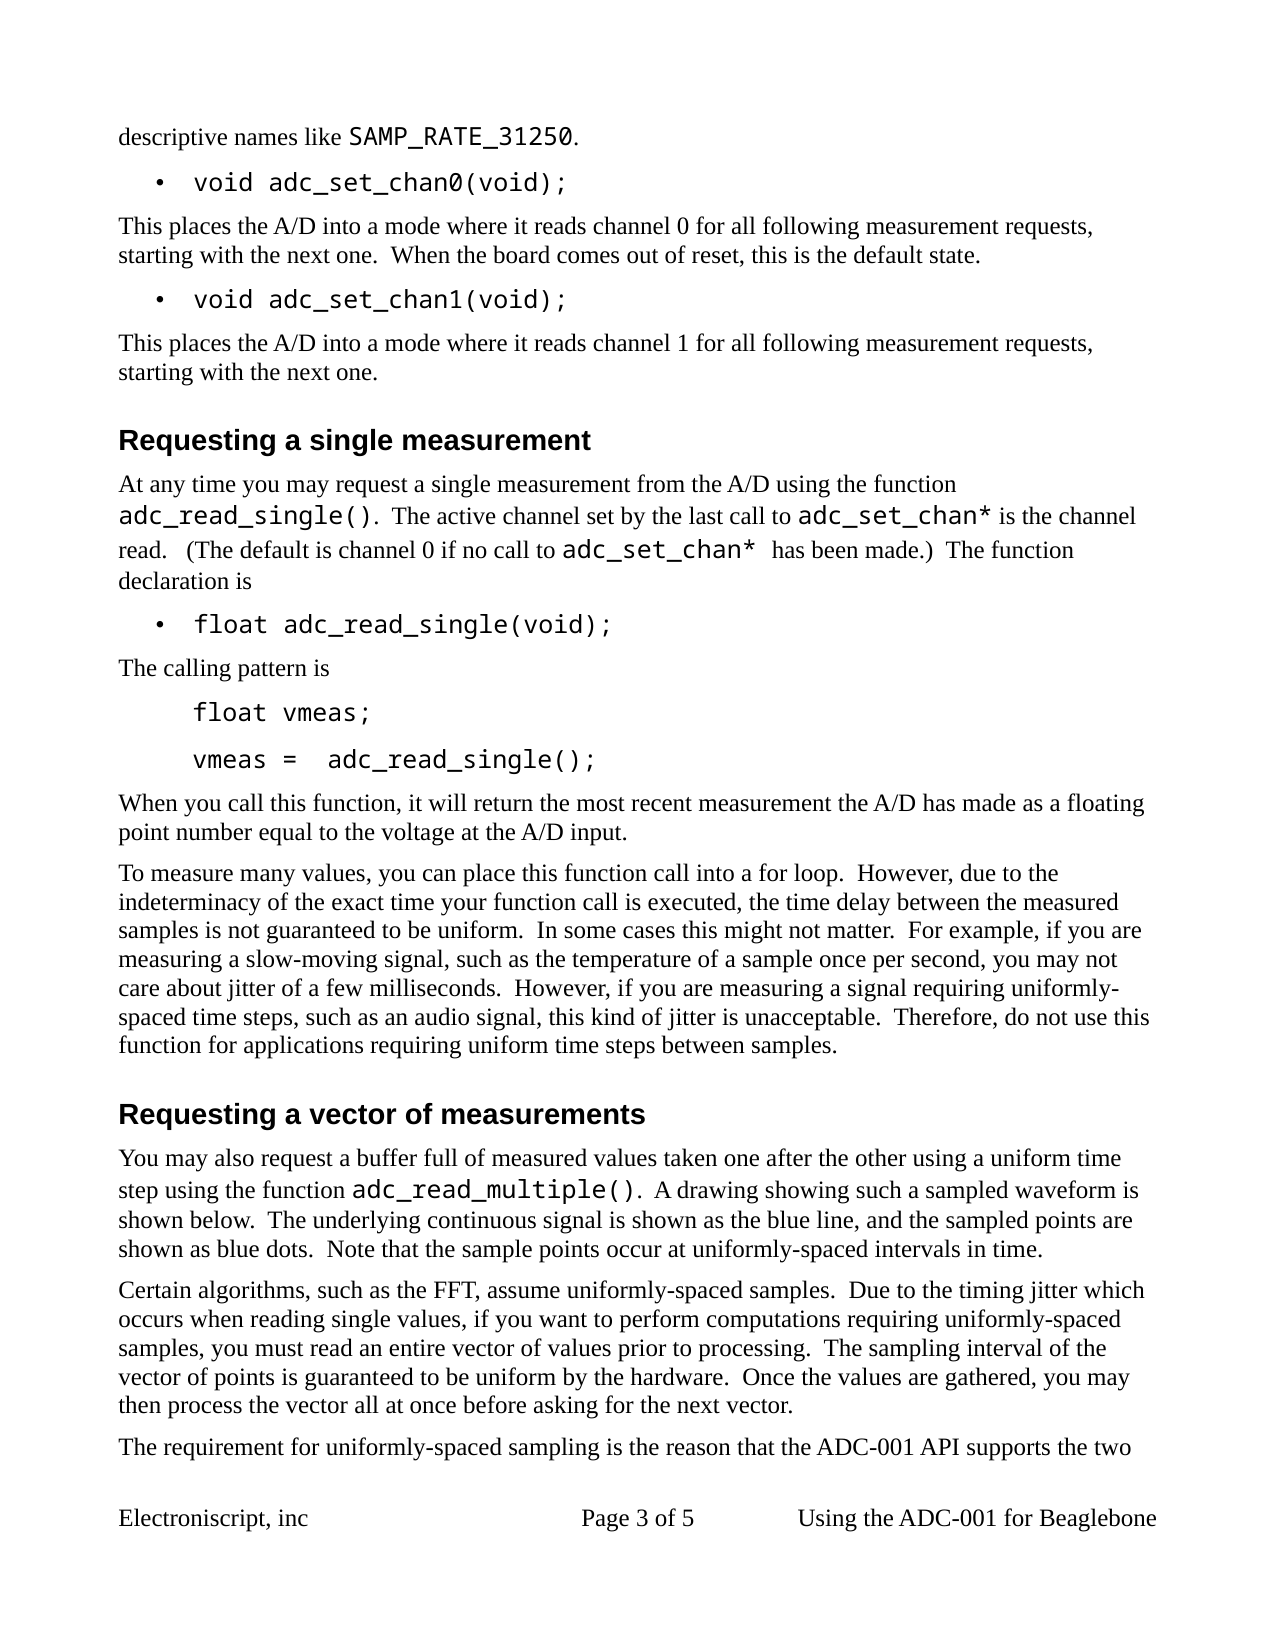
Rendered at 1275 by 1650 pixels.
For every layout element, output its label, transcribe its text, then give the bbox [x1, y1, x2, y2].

list void adc_set_chan1(void); [156, 281, 1157, 315]
subtitle Requesting a single measurement [118, 423, 1157, 456]
text float vmeas; [192, 695, 1157, 729]
subtitle Requesting a vector of measurements [118, 1097, 1157, 1130]
text This places the A/D into a mode where it reads channel 1 for all following measurement requests, starting with the next one. [118, 328, 1157, 385]
text When you call this function, it will return the most recent measurement the A/D has made as a floating point number equal to the voltage at the A/D input. [118, 788, 1157, 845]
text You may also request a buffer full of measured values taken one after the other using a uniform time step using the function adc_read_multiple(). A drawing showing such a sampled waveform is shown below. The underlying continuous signal is shown as the blue line, and the sampled points are shown as blue dots. Note that the sample points occur at uniformly-spaced intervals in time. [118, 1143, 1157, 1263]
text The requirement for uniformly-spaced sampling is the reason that the ADC-001 API supports the two [118, 1432, 1157, 1461]
text Certain algorithms, such as the FFT, assume uniformly-spaced samples. Due to the timing jitter which occurs when reading single values, if you want to perform computations requiring uniformly-spaced samples, you must read an entire vector of values prior to processing. The sampling interval of the vector of points is guaranteed to be uniform by the hardware. Once the values are gathered, you may then process the vector all at once before asking for the next vector. [118, 1276, 1157, 1419]
text At any time you may request a single measurement from the A/D using the function adc_read_single(). The active channel set by the last call to adc_set_chan* is the channel read. (The default is channel 0 if no call to adc_set_chan* has been made.) The function declaration is [118, 469, 1157, 594]
text To measure many values, you can place this function call into a for loop. However, due to the indeterminacy of the exact time your function call is executed, the time delay between the measured samples is not guaranteed to be uniform. In some cases this might not matter. For example, if you are measuring a slow-moving signal, such as the temperature of a sample once per second, you may not care about jitter of a few milliseconds. However, if you are measuring a signal requiring uniformly-spaced time steps, such as an audio signal, this kind of jitter is unacceptable. Therefore, do not use this function for applications requiring uniform time steps between samples. [118, 858, 1157, 1059]
text This places the A/D into a mode where it reads channel 0 for all following measurement requests, starting with the next one. When the board comes out of reset, this is the default state. [118, 211, 1157, 269]
text descriptive names like SAMP_RATE_31250. [118, 118, 1157, 152]
text The calling pattern is [118, 653, 1157, 682]
text vmeas = adc_read_single(); [192, 741, 1157, 775]
list void adc_set_chan0(void); [156, 165, 1157, 199]
list float adc_read_single(void); [156, 607, 1157, 641]
